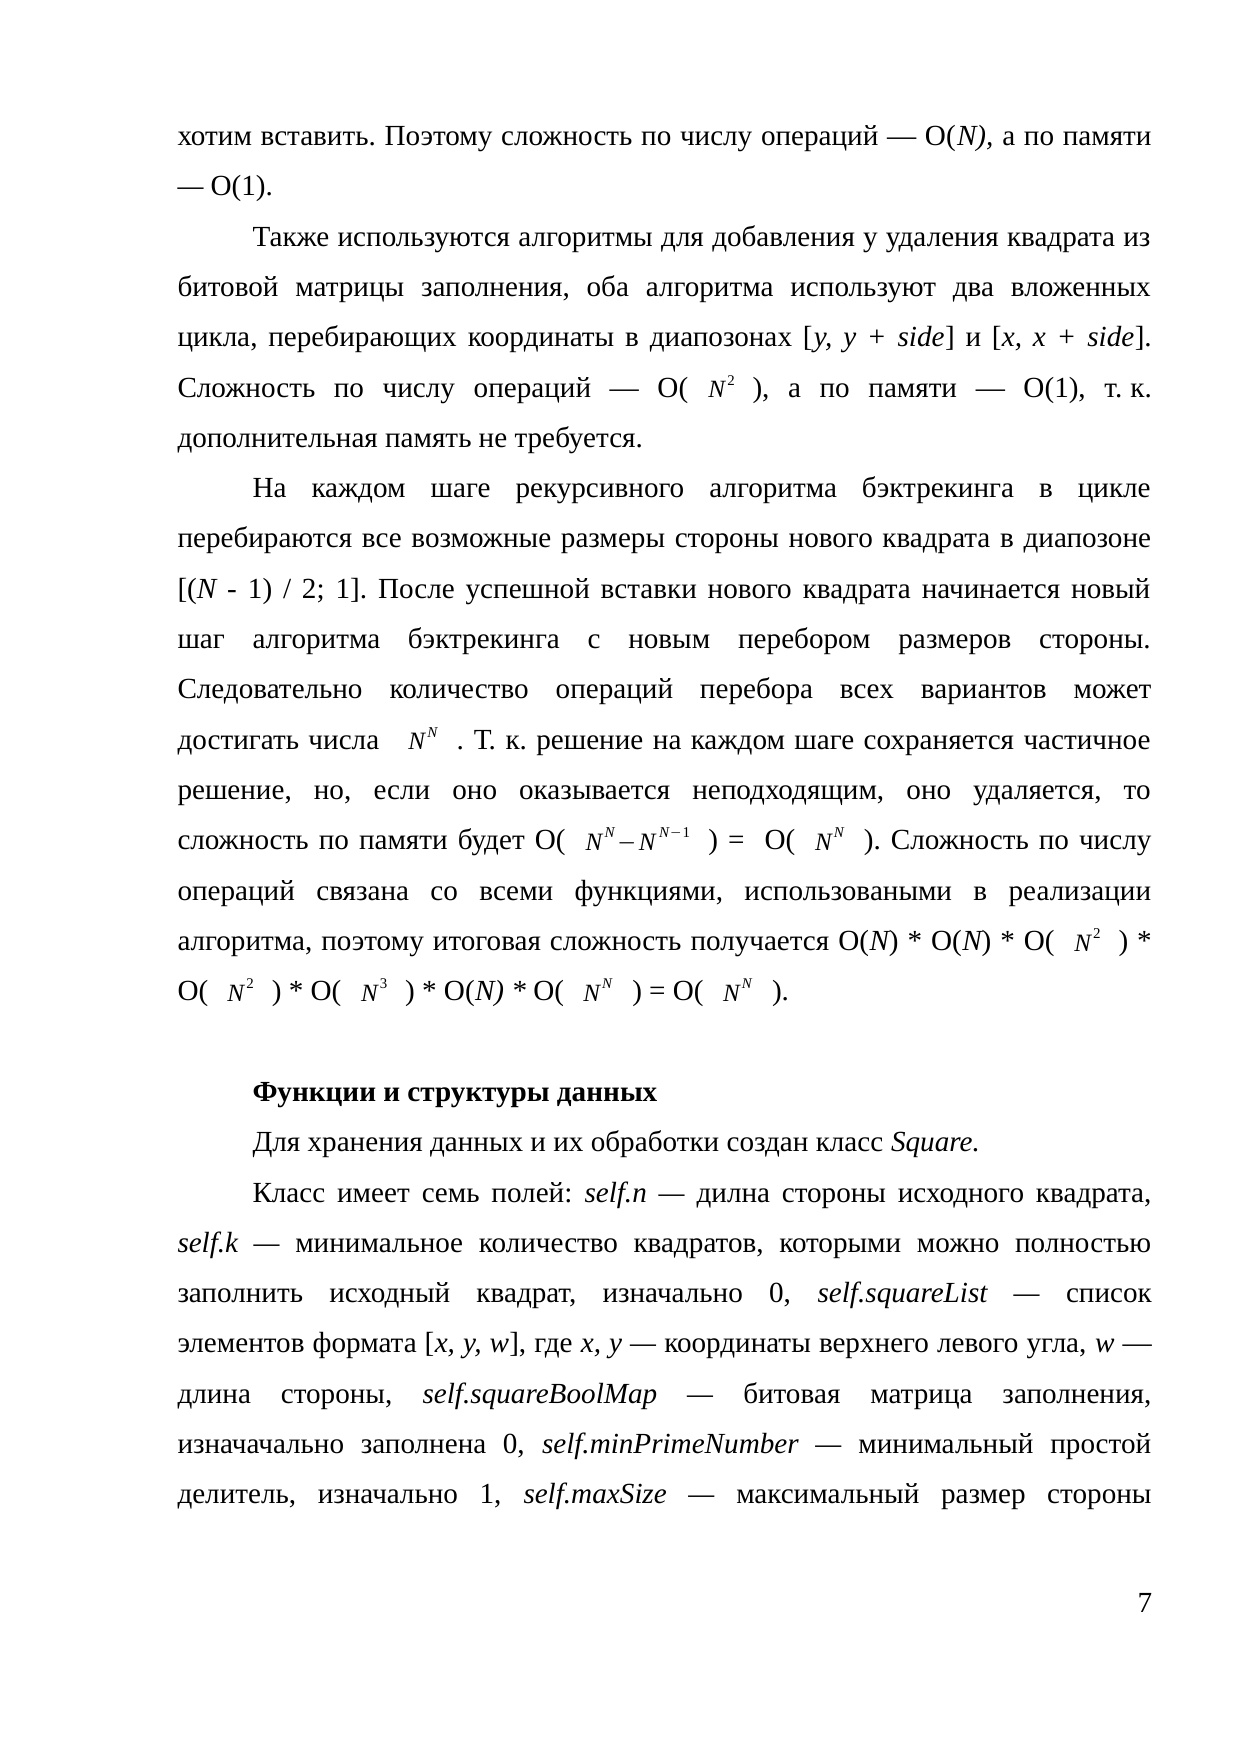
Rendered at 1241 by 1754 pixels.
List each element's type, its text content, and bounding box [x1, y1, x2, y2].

text хотим вставить. Поэтому сложность по числу операций — O(N), а по памяти — O(1). [177, 118, 1152, 202]
text На каждом шаге рекурсивного алгоритма бэктрекинга в цикле перебираются все возможные размеры стороны нового квадрата в диапозоне [(N - 1) / 2; 1]. После успешной вставки нового квадрата начинается новый шаг алгоритма бэктрекинга с новым перебором размеров стороны. Следовательно количество операций перебора всех вариантов может достигать числа . Т. к. решение на каждом шаге сохраняется частичное решение, но, если оно оказывается неподходящим, оно удаляется, то сложность по памяти будет O() = O(). Сложность по числу операций связана со всеми функциями, использоваными в реализации алгоритма, поэтому итоговая сложность получается O(N) * O(N) * O() * O() * O() * O(N) * O() = O(). [177, 470, 1152, 1007]
text Также используются алгоритмы для добавления у удаления квадрата из битовой матрицы заполнения, оба алгоритма используют два вложенных цикла, перебирающих координаты в диапозонах [y, y + side] и [x, x + side]. Сложность по числу операций — O(), а по памяти — O(1), т. к. дополнительная память не требуется. [177, 219, 1152, 453]
text Для хранения данных и их обработки создан класс Square. [177, 1124, 1152, 1158]
text Класс имеет семь полей: self.n — дилна стороны исходного квадрата, self.k — минимальное количество квадратов, которыми можно полностью заполнить исходный квадрат, изначально 0, self.squareList — список элементов формата [x, y, w], где x, y — координаты верхнего левого угла, w — длина стороны, self.squareBoolMap — битовая матрица заполнения, изначачально заполнена 0, self.minPrimeNumber — минимальный простой делитель, изначально 1, self.maxSize — максимальный размер стороны [177, 1175, 1152, 1510]
text Функции и структуры данных [177, 1074, 1152, 1108]
